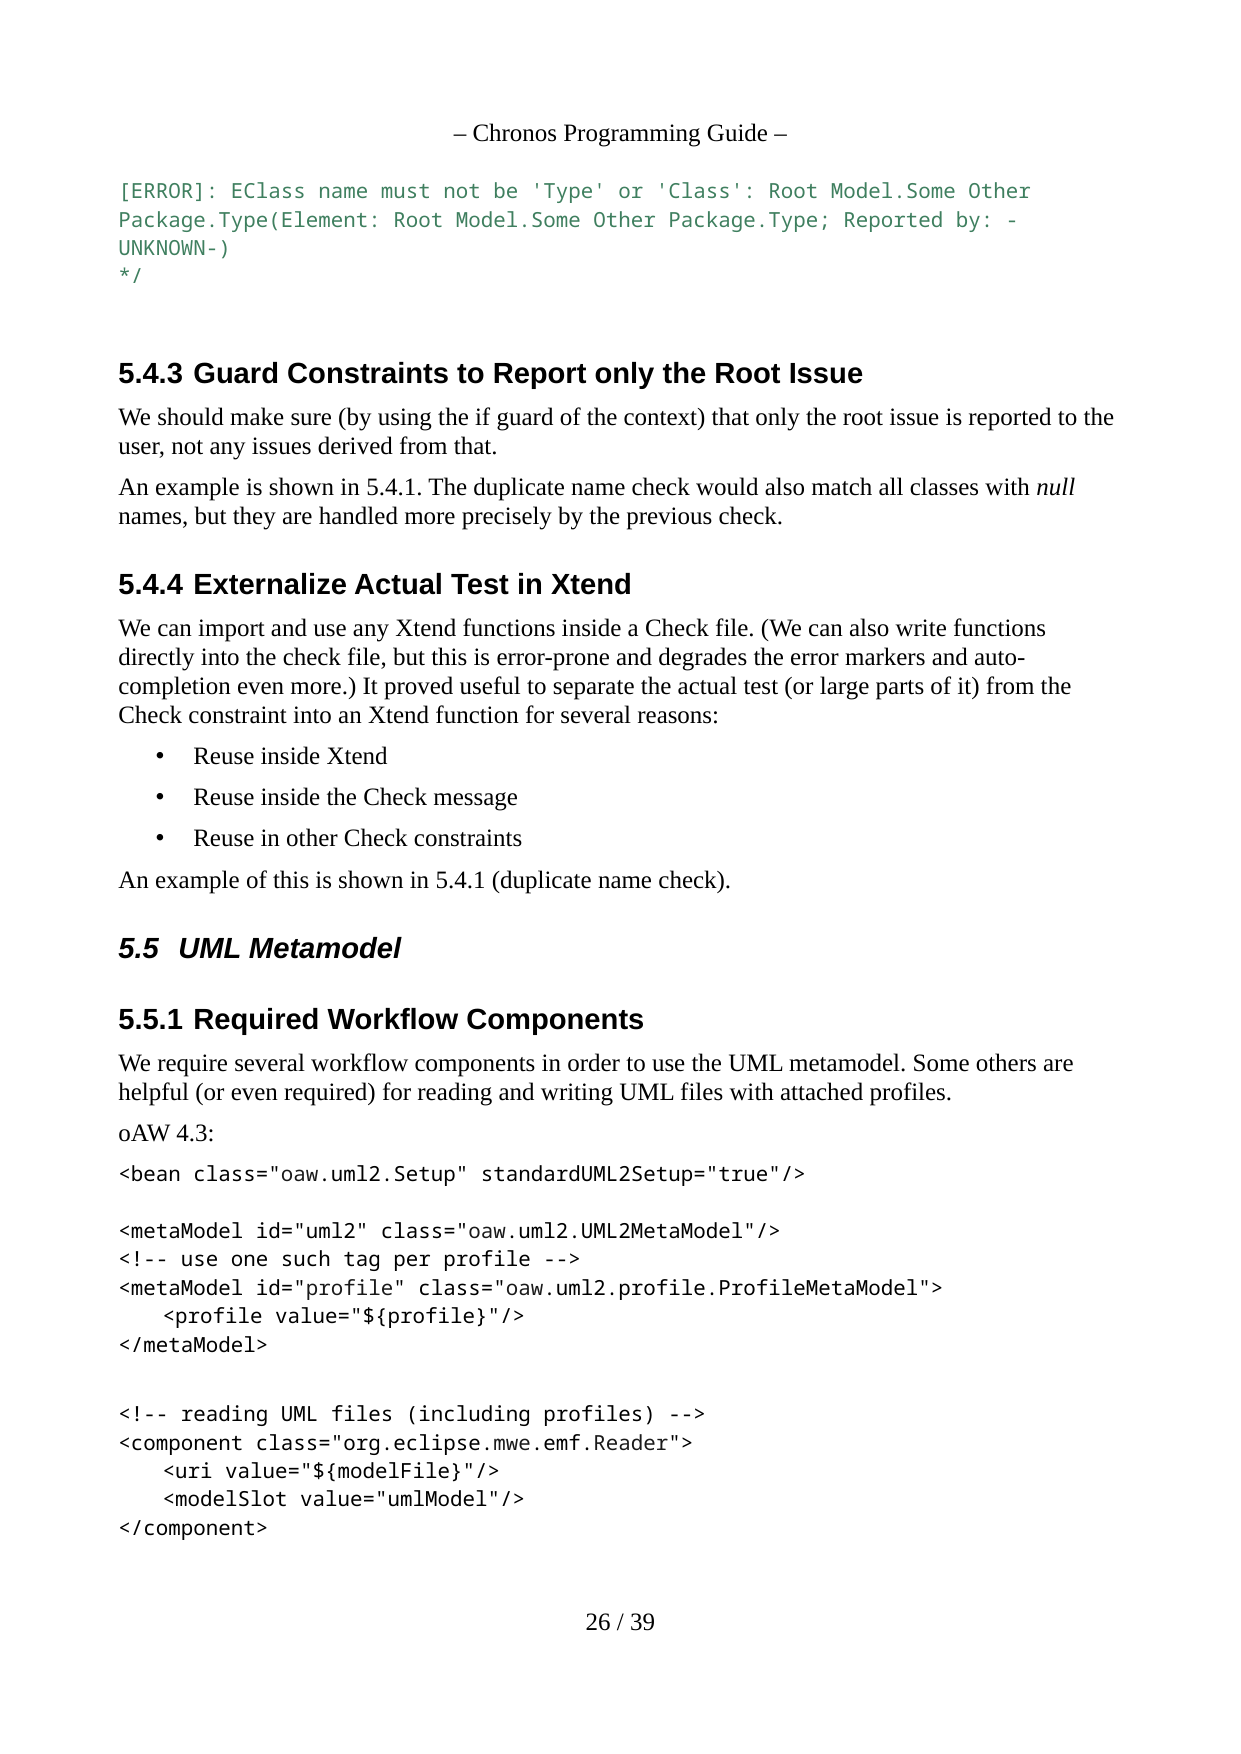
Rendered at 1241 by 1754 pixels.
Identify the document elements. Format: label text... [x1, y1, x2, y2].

text </component> [118, 1513, 1122, 1541]
text We should make sure (by using the if guard of the context) that only the root issue is reported to the user, not any issues derived from that. [118, 402, 1122, 460]
list Reuse inside the Check message [156, 782, 1122, 811]
text <profile value="${profile}"/> [118, 1301, 1122, 1330]
text We require several workflow components in order to use the UML metamodel. Some others are helpful (or even required) for reading and writing UML files with attached profiles. [118, 1048, 1122, 1106]
text An example of this is shown in 5.4.1 (duplicate name check). [118, 865, 1122, 893]
list Reuse inside Xtend [156, 741, 1122, 770]
list Reuse in other Check constraints [156, 823, 1122, 852]
subtitle UML Metamodel [118, 931, 1122, 964]
text <modelSlot value="umlModel"/> [118, 1484, 1122, 1513]
subtitle Required Workflow Components [118, 1002, 1122, 1036]
text <!-- use one such tag per profile --> [118, 1244, 1122, 1273]
text <!-- reading UML files (including profiles) --> [118, 1399, 1122, 1428]
text An example is shown in 5.4.1. The duplicate name check would also match all classes with null names, but they are handled more precisely by the previous check. [118, 472, 1122, 530]
text [ERROR]: EClass name must not be 'Type' or 'Class': Root Model.Some Other Package.Type(Element: Root Model.Some Other Package.Type; Reported by: -UNKNOWN-) [118, 176, 1122, 262]
subtitle Guard Constraints to Report only the Root Issue [118, 356, 1122, 390]
subtitle Externalize Actual Test in Xtend [118, 567, 1122, 601]
text <metaModel id="profile" class="oaw.uml2.profile.ProfileMetaModel"> [118, 1273, 1122, 1301]
text </metaModel> [118, 1330, 1122, 1358]
text <uri value="${modelFile}"/> [118, 1456, 1122, 1484]
text <component class="org.eclipse.mwe.emf.Reader"> [118, 1428, 1122, 1456]
text */ [118, 262, 1122, 290]
text <metaModel id="uml2" class="oaw.uml2.UML2MetaModel"/> [118, 1216, 1122, 1244]
text We can import and use any Xtend functions inside a Check file. (We can also write functions directly into the check file, but this is error-prone and degrades the error markers and auto-completion even more.) It proved useful to separate the actual test (or large parts of it) from the Check constraint into an Xtend function for several reasons: [118, 613, 1122, 728]
text oAW 4.3: [118, 1118, 1122, 1147]
text <bean class="oaw.uml2.Setup" standardUML2Setup="true"/> [118, 1159, 1122, 1188]
